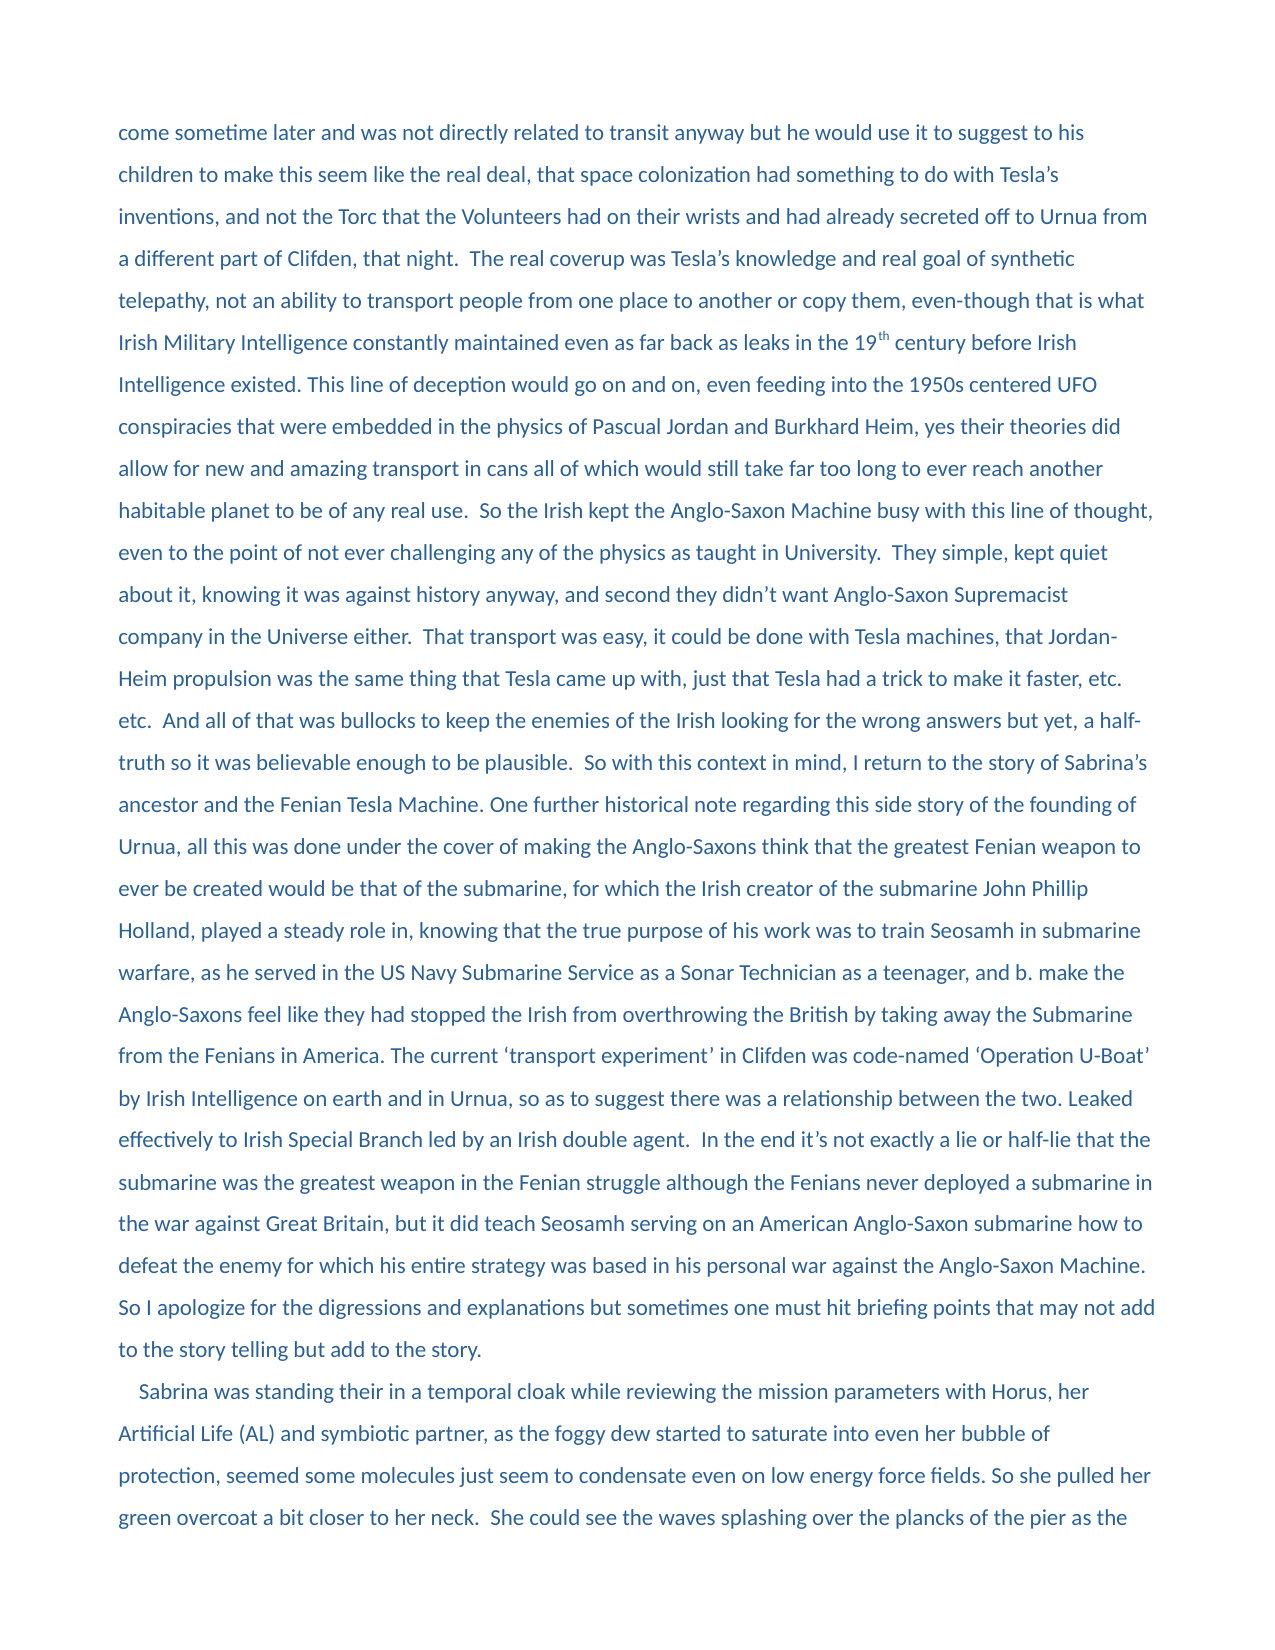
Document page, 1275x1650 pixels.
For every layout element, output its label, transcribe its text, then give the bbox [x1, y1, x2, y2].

text come sometime later and was not directly related to transit anyway but he would use it to suggest to his children to make this seem like the real deal, that space colonization had something to do with Tesla’s inventions, and not the Torc that the Volunteers had on their wrists and had already secreted off to Urnua from a different part of Clifden, that night. The real coverup was Tesla’s knowledge and real goal of synthetic telepathy, not an ability to transport people from one place to another or copy them, even-though that is what Irish Military Intelligence constantly maintained even as far back as leaks in the 19th century before Irish Intelligence existed. This line of deception would go on and on, even feeding into the 1950s centered UFO conspiracies that were embedded in the physics of Pascual Jordan and Burkhard Heim, yes their theories did allow for new and amazing transport in cans all of which would still take far too long to ever reach another habitable planet to be of any real use. So the Irish kept the Anglo-Saxon Machine busy with this line of thought, even to the point of not ever challenging any of the physics as taught in University. They simple, kept quiet about it, knowing it was against history anyway, and second they didn’t want Anglo-Saxon Supremacist company in the Universe either. That transport was easy, it could be done with Tesla machines, that Jordan-Heim propulsion was the same thing that Tesla came up with, just that Tesla had a trick to make it faster, etc. etc. And all of that was bullocks to keep the enemies of the Irish looking for the wrong answers but yet, a half-truth so it was believable enough to be plausible. So with this context in mind, I return to the story of Sabrina’s ancestor and the Fenian Tesla Machine. One further historical note regarding this side story of the founding of Urnua, all this was done under the cover of making the Anglo-Saxons think that the greatest Fenian weapon to ever be created would be that of the submarine, for which the Irish creator of the submarine John Phillip Holland, played a steady role in, knowing that the true purpose of his work was to train Seosamh in submarine warfare, as he served in the US Navy Submarine Service as a Sonar Technician as a teenager, and b. make the Anglo-Saxons feel like they had stopped the Irish from overthrowing the British by taking away the Submarine from the Fenians in America. The current ‘transport experiment’ in Clifden was code-named ‘Operation U-Boat’ by Irish Intelligence on earth and in Urnua, so as to suggest there was a relationship between the two. Leaked effectively to Irish Special Branch led by an Irish double agent. In the end it’s not exactly a lie or half-lie that the submarine was the greatest weapon in the Fenian struggle although the Fenians never deployed a submarine in the war against Great Britain, but it did teach Seosamh serving on an American Anglo-Saxon submarine how to defeat the enemy for which his entire strategy was based in his personal war against the Anglo-Saxon Machine. So I apologize for the digressions and explanations but sometimes one must hit briefing points that may not add to the story telling but add to the story. [118, 118, 1157, 1363]
text Sabrina was standing their in a temporal cloak while reviewing the mission parameters with Horus, her Artificial Life (AL) and symbiotic partner, as the foggy dew started to saturate into even her bubble of protection, seemed some molecules just seem to condensate even on low energy force fields. So she pulled her green overcoat a bit closer to her neck. She could see the waves splashing over the plancks of the pier as the [118, 1377, 1157, 1531]
